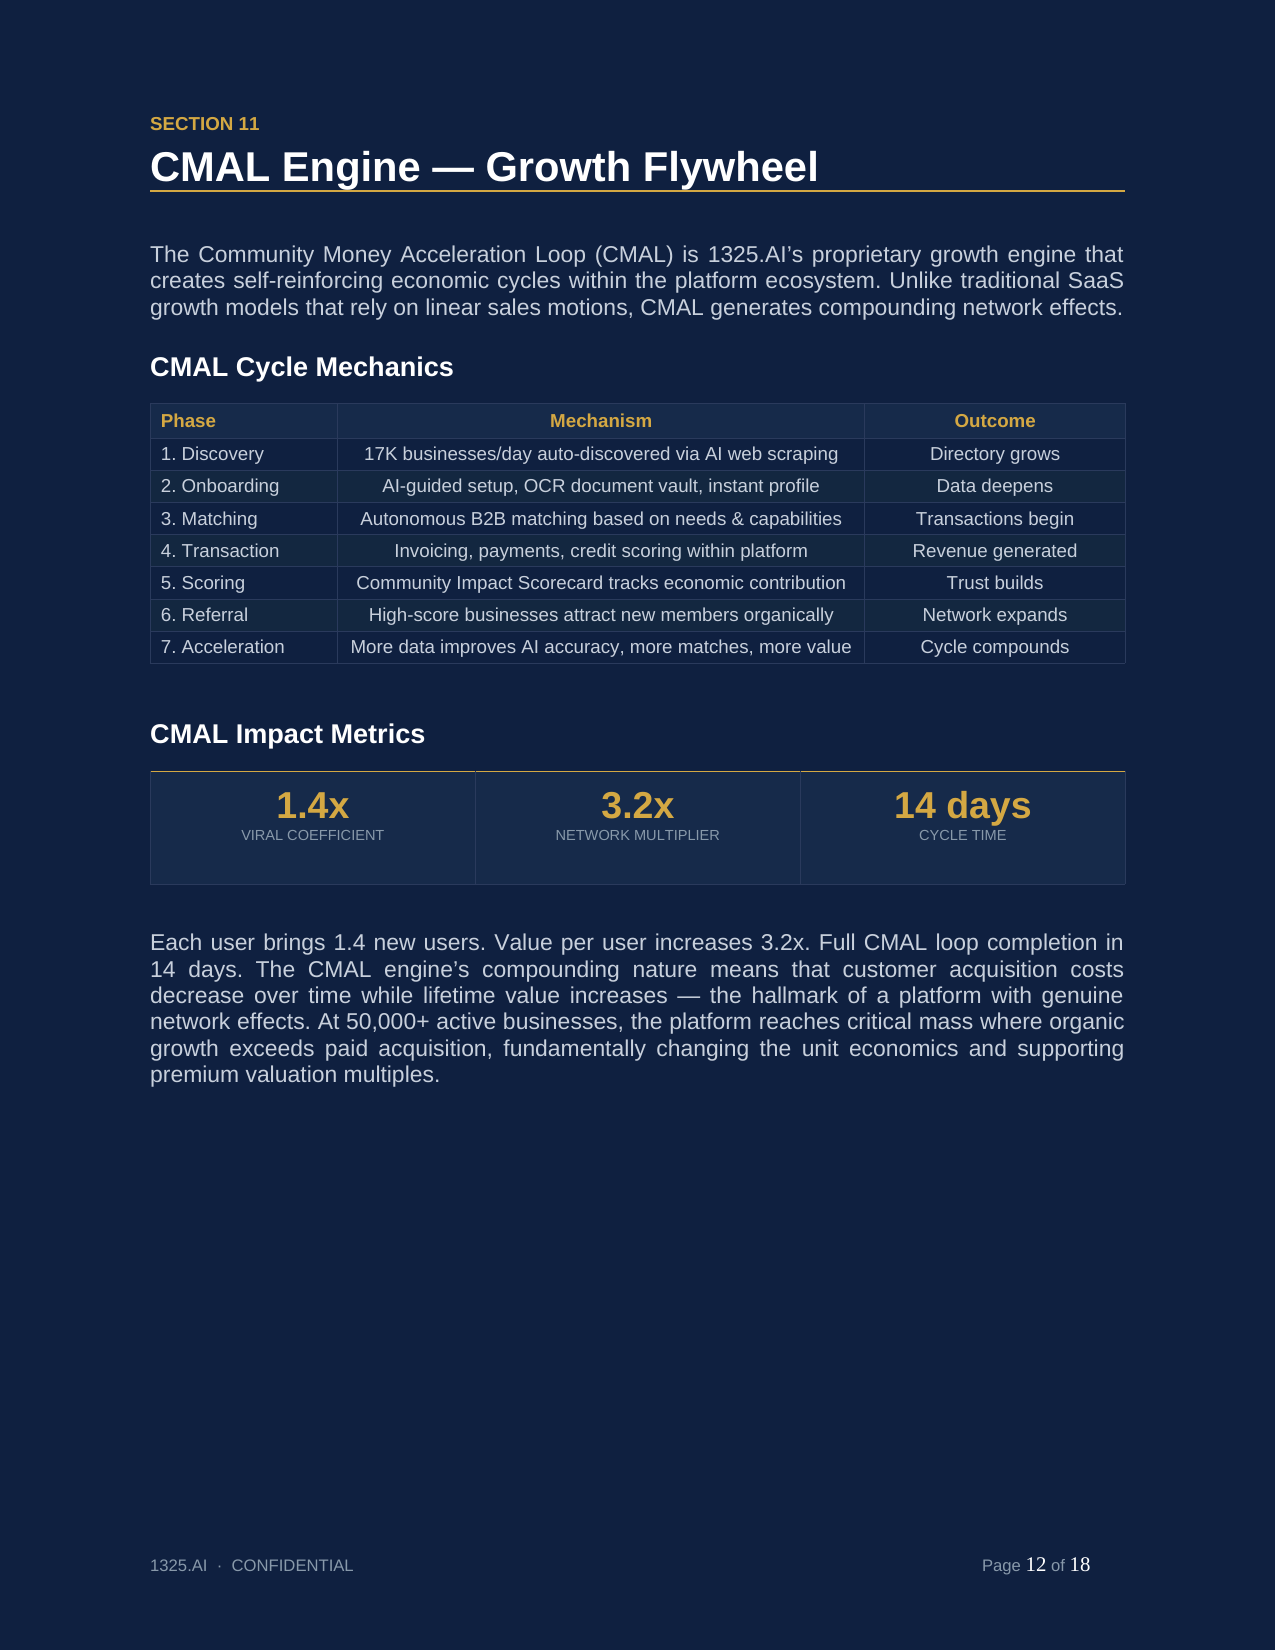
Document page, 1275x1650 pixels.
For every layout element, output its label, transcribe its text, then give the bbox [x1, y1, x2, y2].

table_cell Data deepens [865, 471, 1125, 502]
table_cell 1. Discovery [151, 439, 337, 470]
table_header Outcome [865, 404, 1125, 438]
table_header Phase [151, 404, 337, 438]
table_cell Transactions begin [865, 503, 1125, 534]
text CMAL Engine — Growth Flywheel [150, 142, 1125, 190]
table_cell AI-guided setup, OCR document vault, instant profile [338, 471, 864, 502]
table_header 3.2x NETWORK MULTIPLIER [476, 772, 800, 884]
table_cell Directory grows [865, 439, 1125, 470]
table_cell 2. Onboarding [151, 471, 337, 502]
table_cell 4. Transaction [151, 535, 337, 566]
table_cell 5. Scoring [151, 567, 337, 598]
table_cell 6. Referral [151, 600, 337, 631]
text CMAL Impact Metrics [150, 718, 1125, 750]
table_cell Trust builds [865, 567, 1125, 598]
table_cell Invoicing, payments, credit scoring within platform [338, 535, 864, 566]
table_cell 7. Acceleration [151, 632, 337, 663]
table_header Mechanism [338, 404, 864, 438]
table_cell Cycle compounds [865, 632, 1125, 663]
table_cell Network expands [865, 600, 1125, 631]
text Each user brings 1.4 new users. Value per user increases 3.2x. Full CMAL loop completion in 14 days. The CMAL engine’s compounding nature means that customer acquisition costs decrease over time while lifetime value increases — the hallmark of a platform with genuine network effects. At 50,000+ active businesses, the platform reaches critical mass where organic growth exceeds paid acquisition, fundamentally changing the unit economics and supporting premium valuation multiples. [150, 929, 1125, 1087]
table_cell More data improves AI accuracy, more matches, more value [338, 632, 864, 663]
table_header 1.4x VIRAL COEFFICIENT [151, 772, 475, 884]
table_cell 3. Matching [151, 503, 337, 534]
table_cell High-score businesses attract new members organically [338, 600, 864, 631]
table_cell Autonomous B2B matching based on needs & capabilities [338, 503, 864, 534]
text SECTION 11 [150, 112, 1125, 134]
text CMAL Cycle Mechanics [150, 351, 1125, 382]
table_header 14 days CYCLE TIME [801, 772, 1125, 884]
table_cell 17K businesses/day auto-discovered via AI web scraping [338, 439, 864, 470]
table_cell Revenue generated [865, 535, 1125, 566]
table_cell Community Impact Scorecard tracks economic contribution [338, 567, 864, 598]
text The Community Money Acceleration Loop (CMAL) is 1325.AI’s proprietary growth engine that creates self-reinforcing economic cycles within the platform ecosystem. Unlike traditional SaaS growth models that rely on linear sales motions, CMAL generates compounding network effects. [150, 241, 1125, 320]
